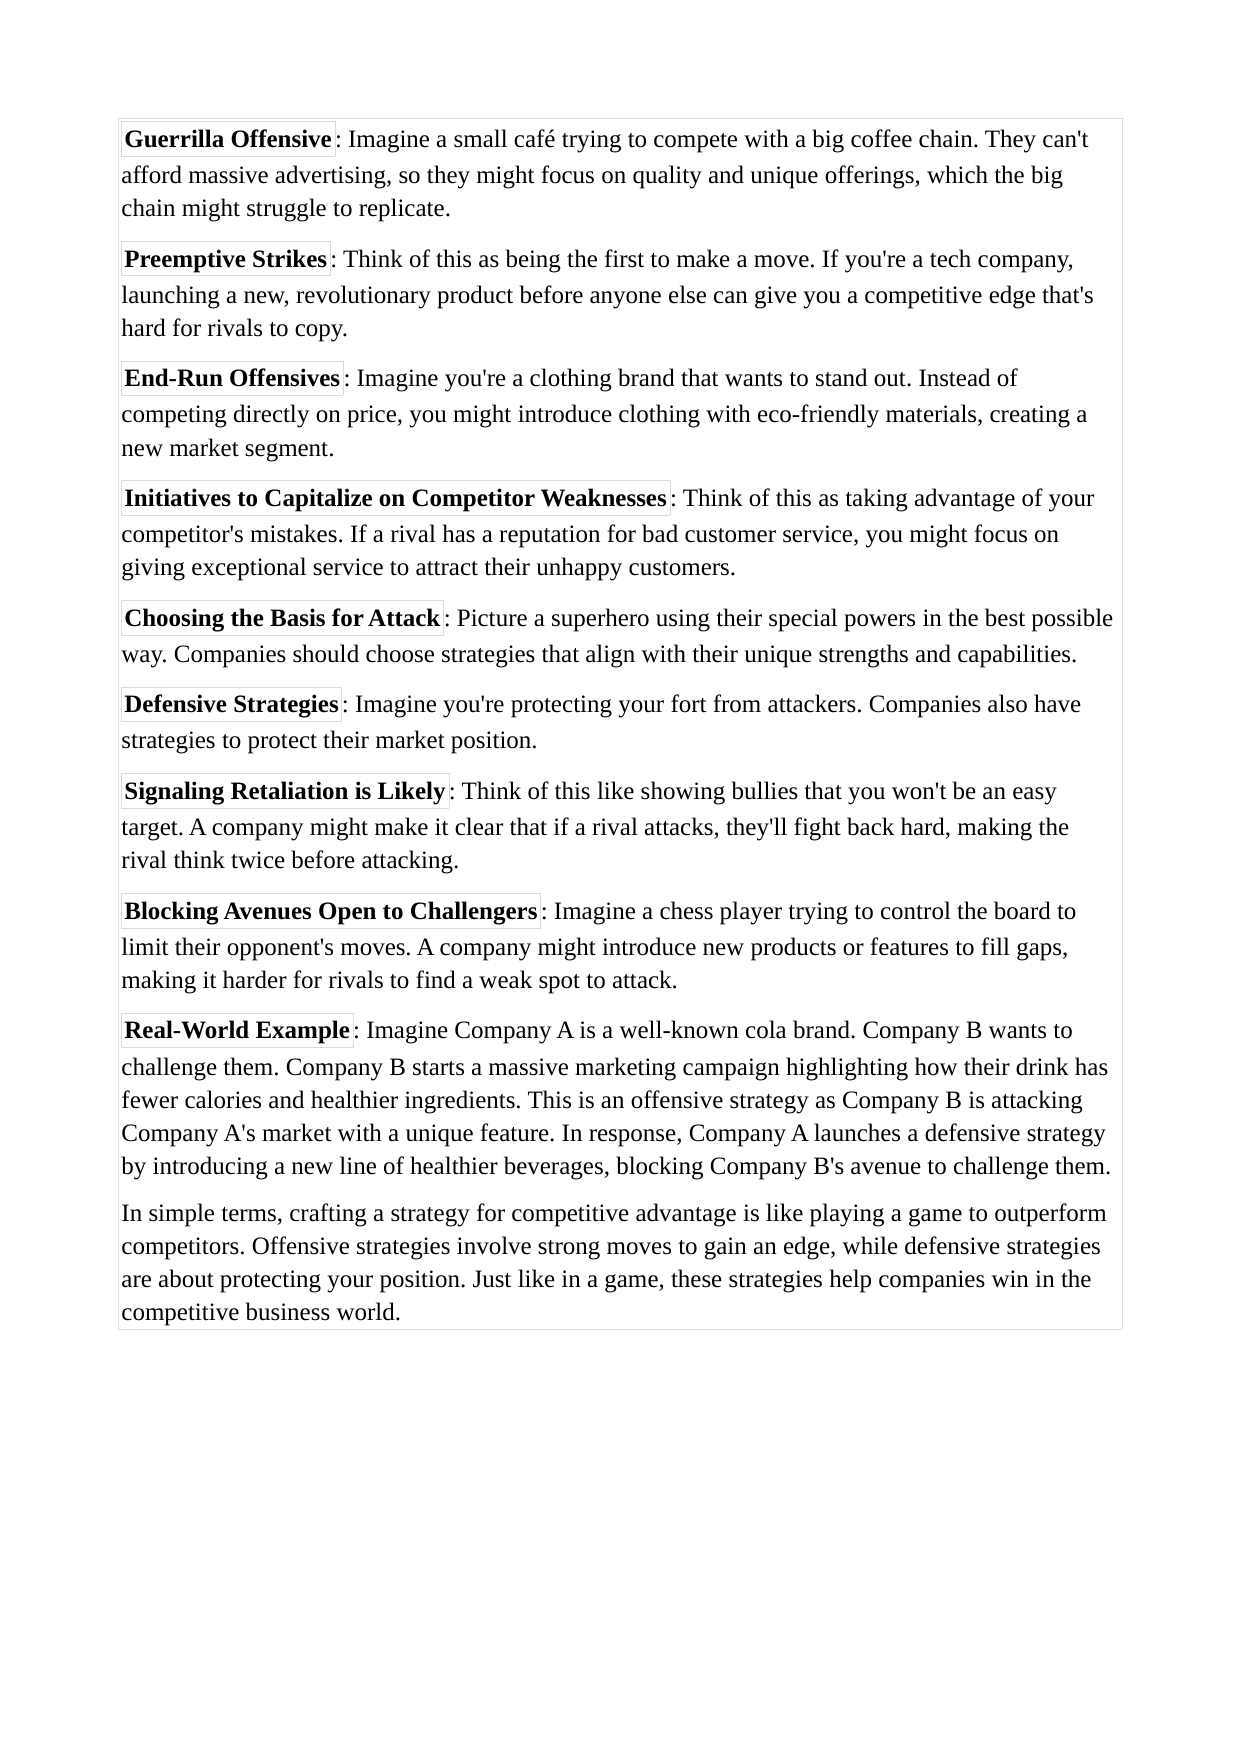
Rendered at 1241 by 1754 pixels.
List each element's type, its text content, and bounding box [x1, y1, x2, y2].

text Blocking Avenues Open to Challengers: Imagine a chess player trying to control the board to limit their opponent's moves. A company might introduce new products or features to fill gaps, making it harder for rivals to find a weak spot to attack. [119, 890, 1122, 994]
text In simple terms, crafting a strategy for competitive advantage is like playing a game to outperform competitors. Offensive strategies involve strong moves to gain an edge, while defensive strategies are about protecting your position. Just like in a game, these strategies help companies win in the competitive business world. [119, 1195, 1122, 1329]
text Real-World Example: Imagine Company A is a well-known cola brand. Company B wants to challenge them. Company B starts a massive marketing campaign highlighting how their drink has fewer calories and healthier ingredients. This is an offensive strategy as Company B is attacking Company A's market with a unique feature. In response, Company A launches a defensive strategy by introducing a new line of healthier beverages, blocking Company B's avenue to challenge them. [119, 1009, 1122, 1179]
text Choosing the Basis for Attack: Picture a superhero using their special powers in the best possible way. Companies should choose strategies that align with their unique strengths and capabilities. [119, 597, 1122, 668]
text Defensive Strategies: Imagine you're protecting your fort from attackers. Companies also have strategies to protect their market position. [119, 683, 1122, 754]
text Signaling Retaliation is Likely: Think of this like showing bullies that you won't be an easy target. A company might make it clear that if a rival attacks, they'll fight back hard, making the rival think twice before attacking. [119, 770, 1122, 874]
text Guerrilla Offensive: Imagine a small café trying to compete with a big coffee chain. They can't afford massive advertising, so they might focus on quality and unique offerings, which the big chain might struggle to replicate. [119, 119, 1122, 222]
text Preemptive Strikes: Think of this as being the first to make a move. If you're a tech company, launching a new, revolutionary product before anyone else can give you a competitive edge that's hard for rivals to copy. [119, 238, 1122, 342]
text End-Run Offensives: Imagine you're a clothing brand that wants to stand out. Instead of competing directly on price, you might introduce clothing with eco-friendly materials, creating a new market segment. [119, 357, 1122, 461]
text Initiatives to Capitalize on Competitor Weaknesses: Think of this as taking advantage of your competitor's mistakes. If a rival has a reputation for bad customer service, you might focus on giving exceptional service to attract their unhappy customers. [119, 477, 1122, 581]
